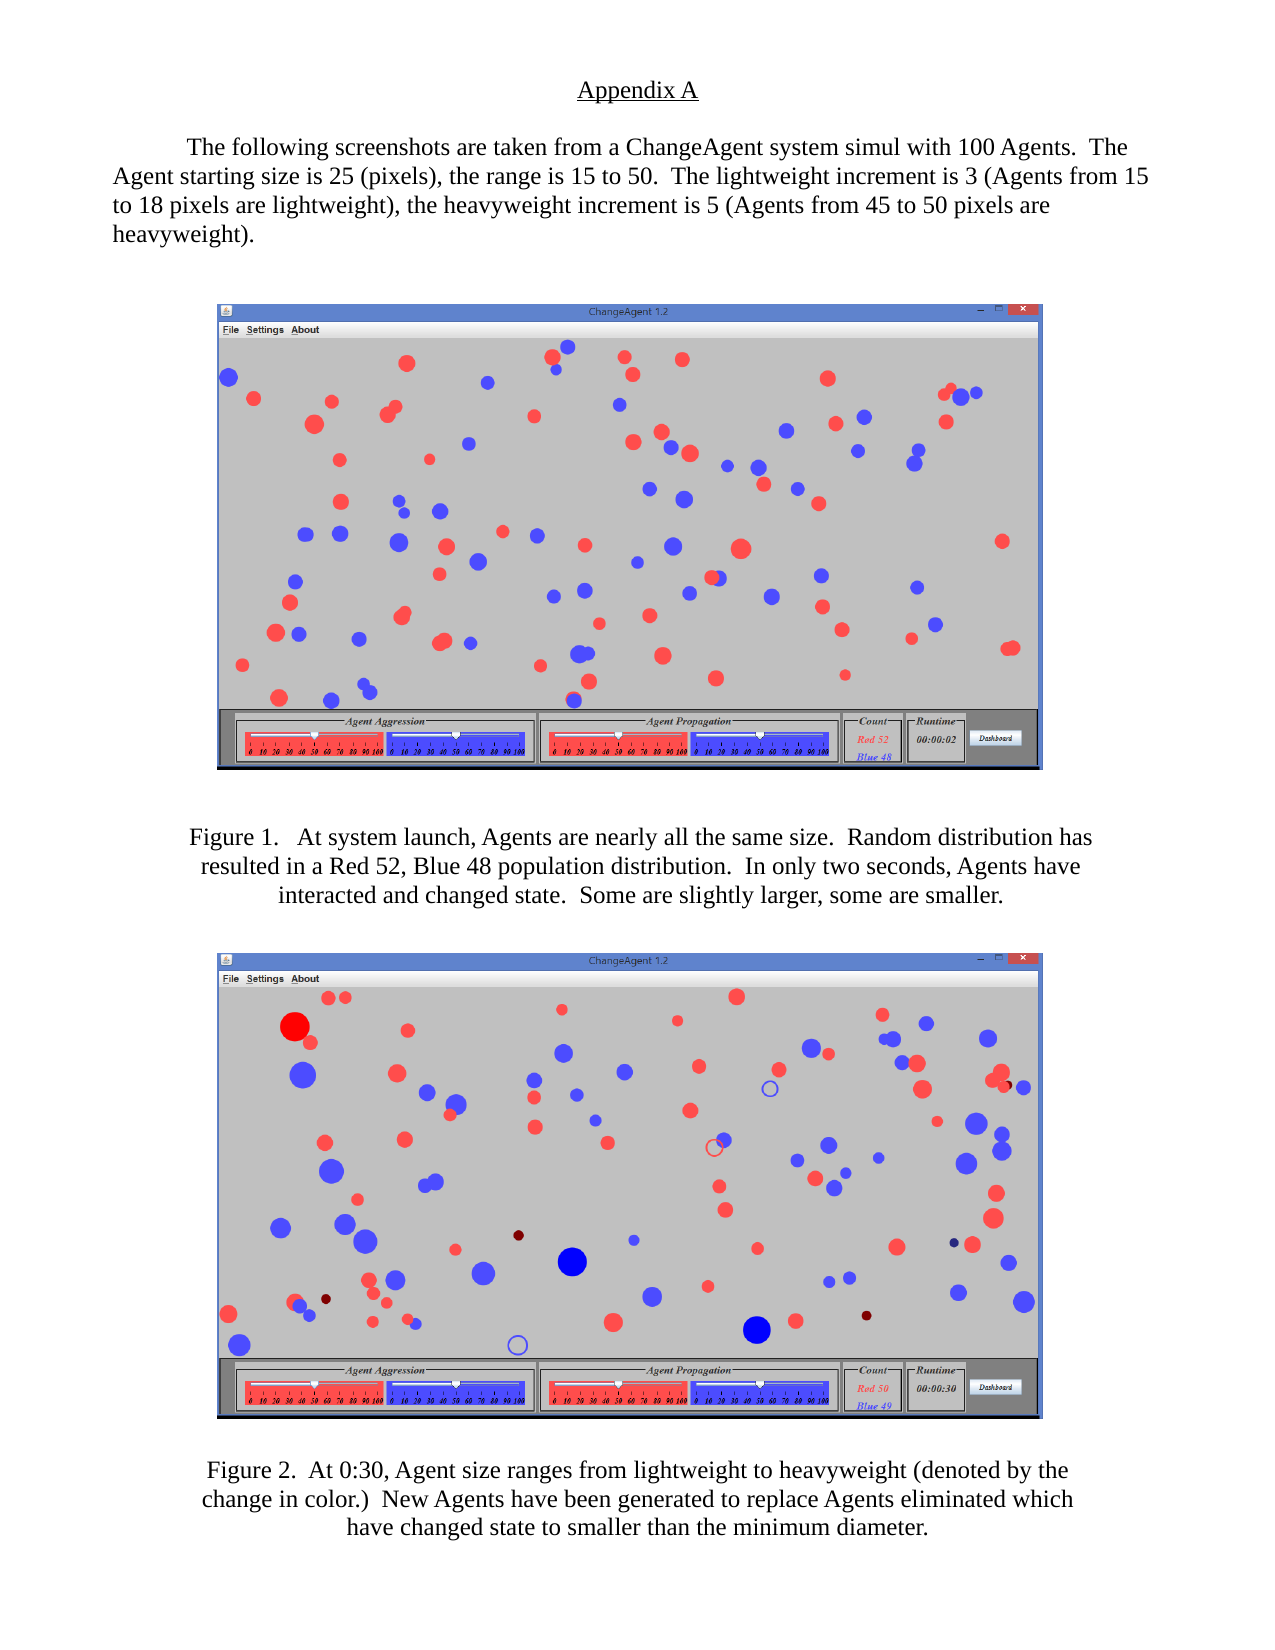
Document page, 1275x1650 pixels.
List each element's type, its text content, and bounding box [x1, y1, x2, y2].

text Appendix A [112, 75, 1162, 104]
text Figure 1. At system launch, Agents are nearly all the same size. Random distribution has resulted in a Red 52, Blue 48 population distribution. In only two seconds, Agents have interacted and changed state. Some are slightly larger, some are smaller. [186, 822, 1096, 909]
text Figure 2. At 0:30, Agent size ranges from lightweight to heavyweight (denoted by the change in color.) New Agents have been generated to replace Agents eliminated which have changed state to smaller than the minimum diameter. [184, 1455, 1091, 1541]
picture [217, 953, 1043, 1419]
text The following screenshots are taken from a ChangeAgent system simul with 100 Agents. The Agent starting size is 25 (pixels), the range is 15 to 50. The lightweight increment is 3 (Agents from 15 to 18 pixels are lightweight), the heavyweight increment is 5 (Agents from 45 to 50 pixels are heavyweight). [112, 132, 1162, 247]
picture [217, 304, 1043, 770]
